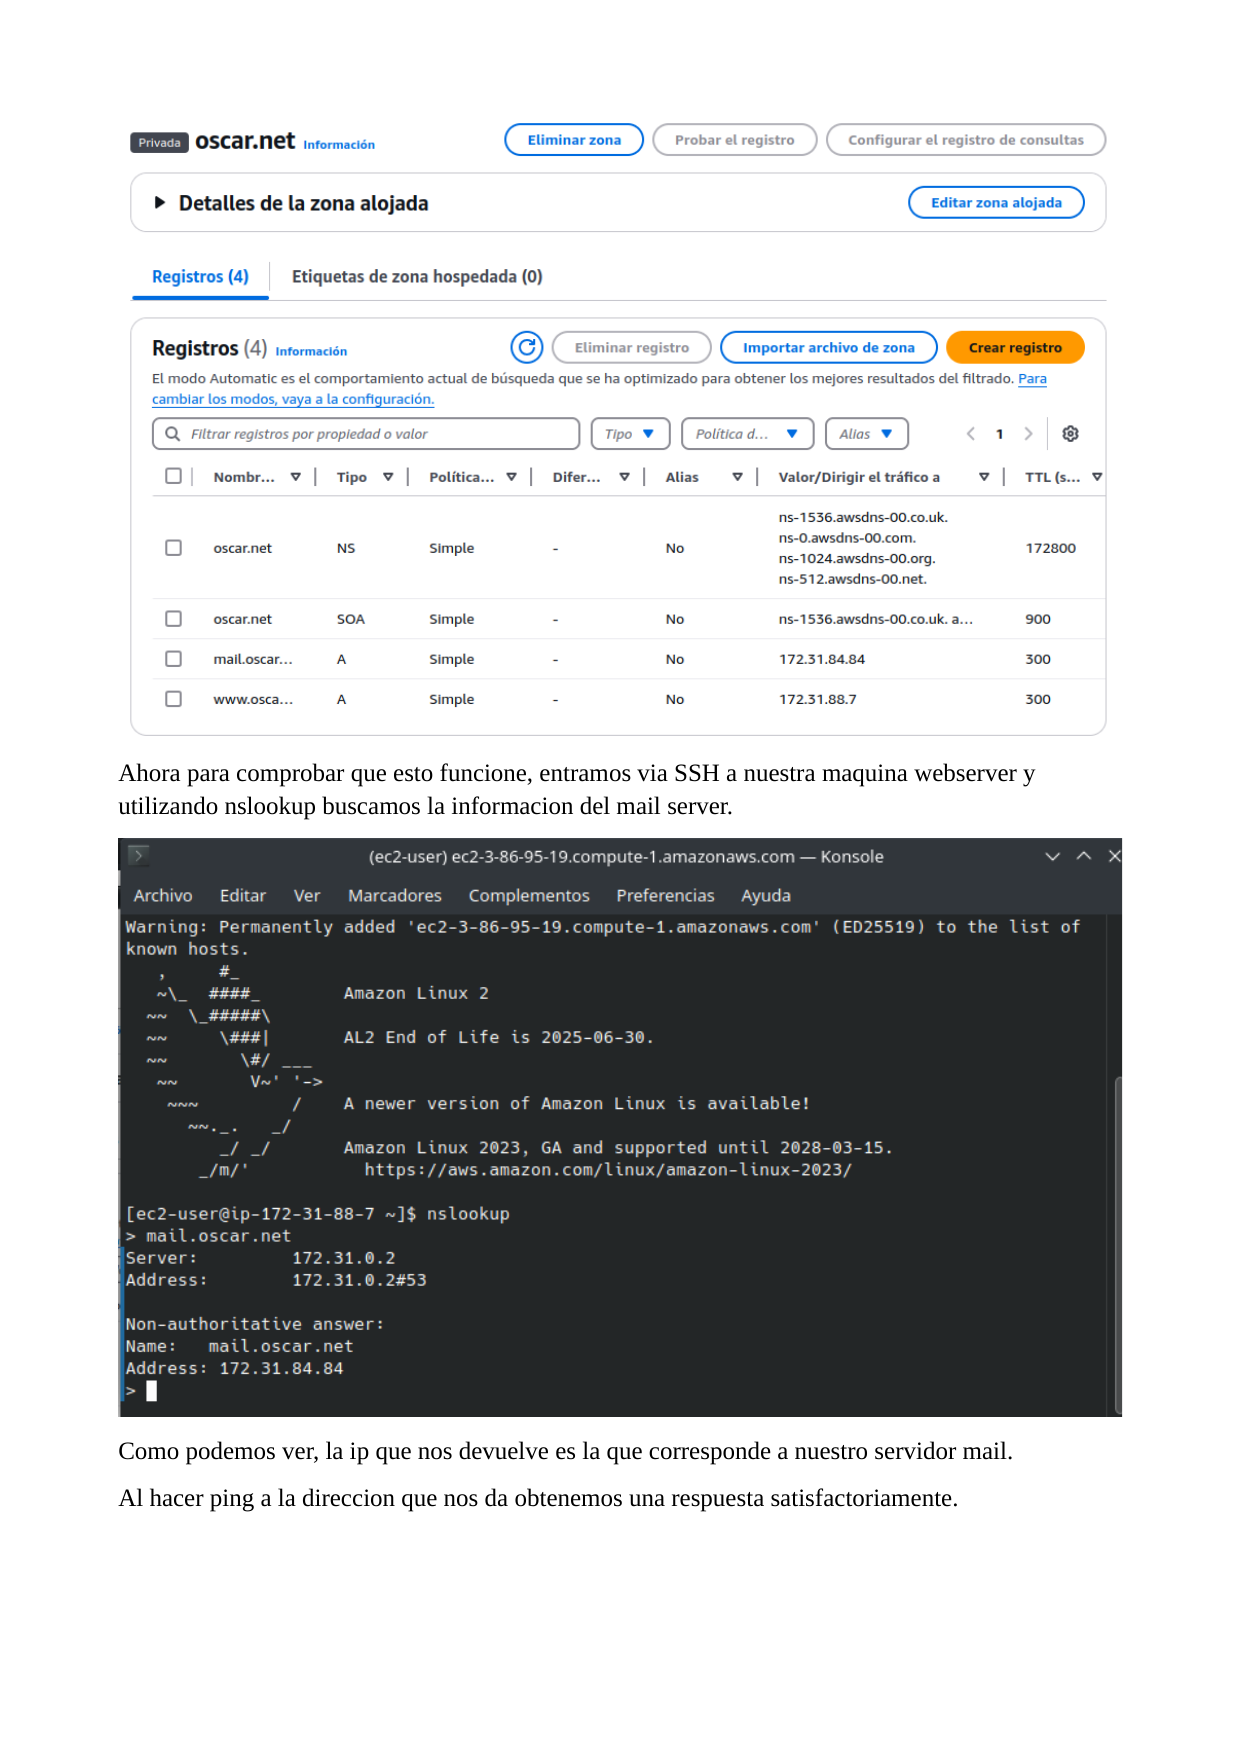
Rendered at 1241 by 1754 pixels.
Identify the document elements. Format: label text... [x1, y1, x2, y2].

picture [118, 838, 1123, 1417]
text Al hacer ping a la direccion que nos da obtenemos una respuesta satisfactoriamente. [118, 1483, 1122, 1512]
picture [118, 118, 1123, 740]
text Como podemos ver, la ip que nos devuelve es la que corresponde a nuestro servidor mail. [118, 1436, 1122, 1465]
text Ahora para comprobar que esto funcione, entramos via SSH a nuestra maquina webserver y utilizando nslookup buscamos la informacion del mail server. [118, 758, 1122, 820]
